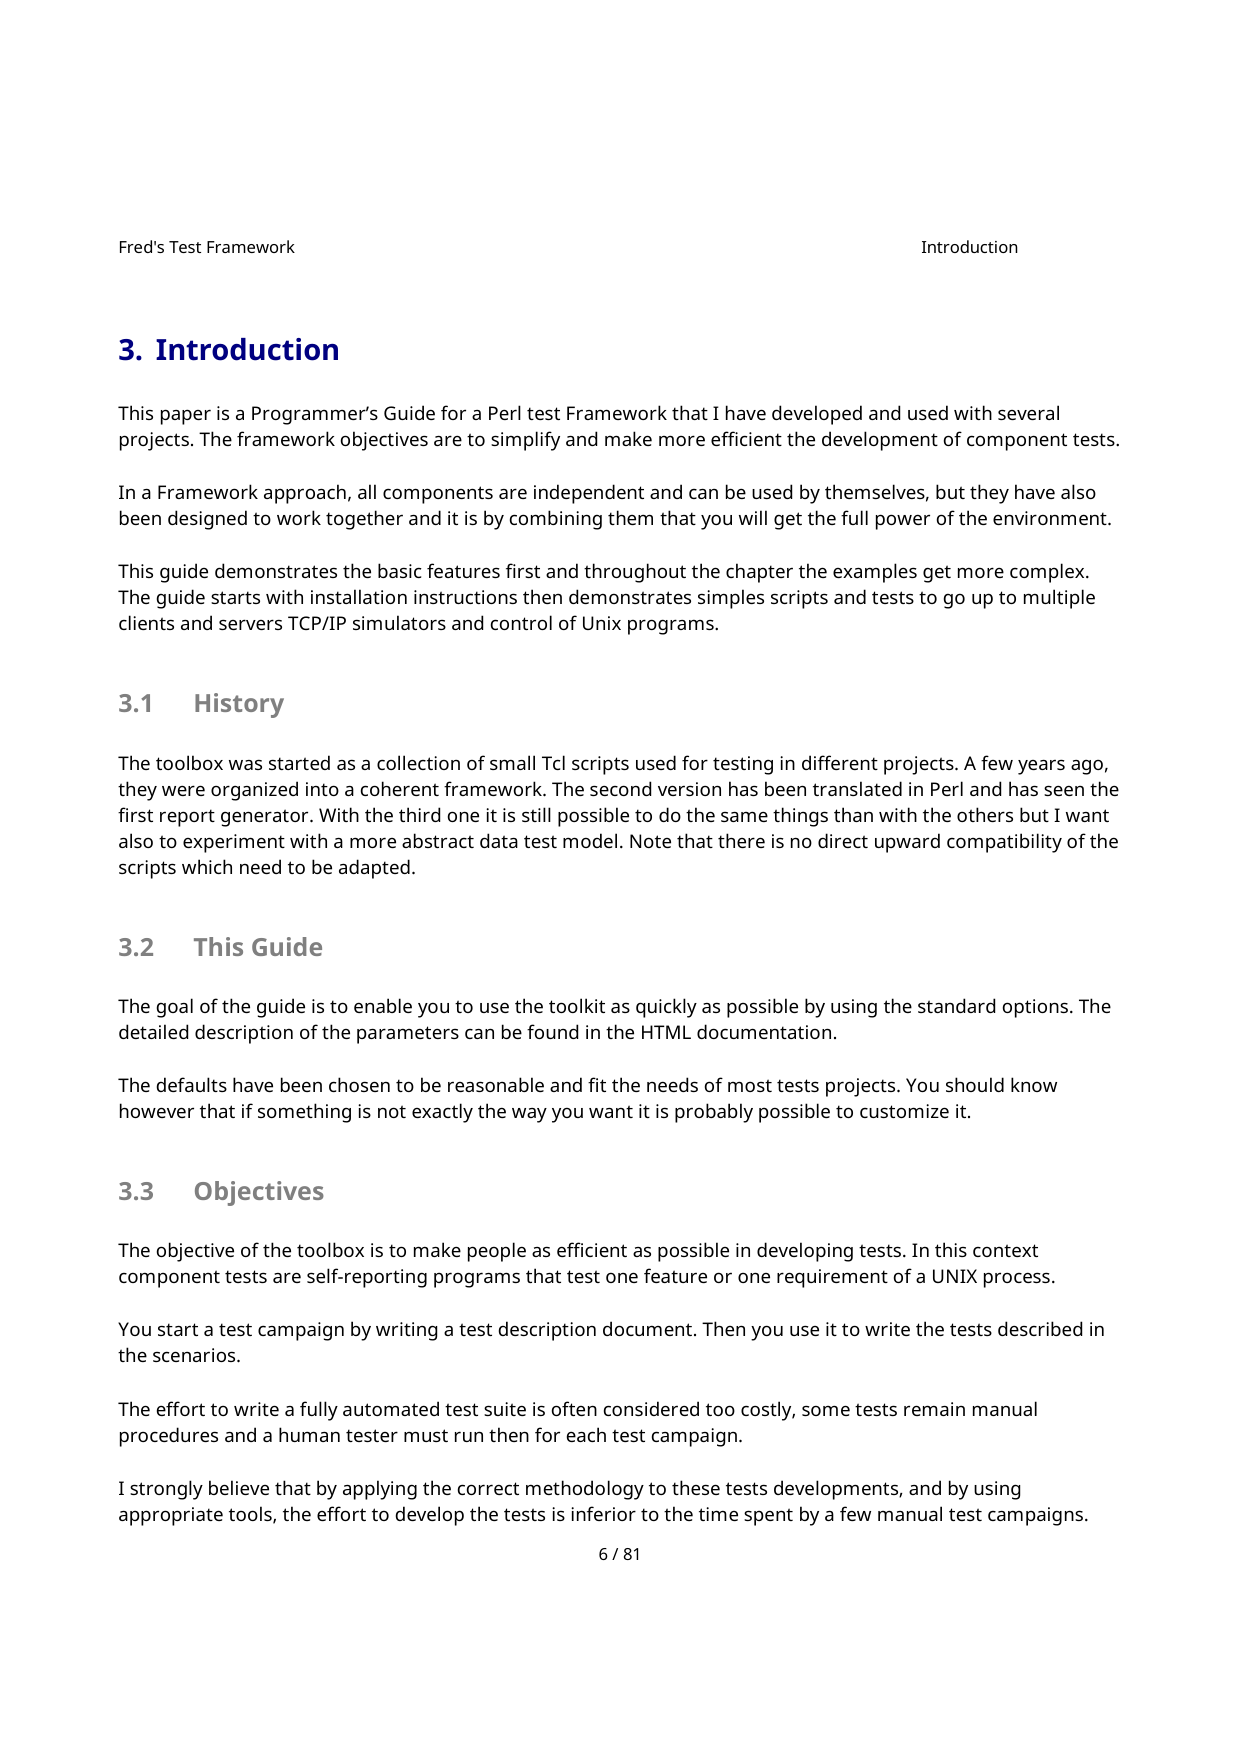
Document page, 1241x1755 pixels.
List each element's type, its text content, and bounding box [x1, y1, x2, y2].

text The objective of the toolbox is to make people as efficient as possible in developing tests. In this context component tests are self-reporting programs that test one feature or one requirement of a UNIX process. [118, 1237, 1122, 1289]
text The defaults have been chosen to be reasonable and fit the needs of most tests projects. You should know however that if something is not exactly the way you want it is probably possible to customize it. [118, 1072, 1122, 1124]
text You start a test campaign by writing a test description document. Then you use it to write the tests described in the scenarios. [118, 1316, 1122, 1368]
subtitle History [118, 686, 1122, 720]
text This paper is a Programmer’s Guide for a Perl test Framework that I have developed and used with several projects. The framework objectives are to simplify and make more efficient the development of component tests. [118, 400, 1122, 452]
text The goal of the guide is to enable you to use the toolkit as quickly as possible by using the standard options. The detailed description of the parameters can be found in the HTML documentation. [118, 993, 1122, 1045]
text The effort to write a fully automated test suite is often considered too costly, some tests remain manual procedures and a human tester must run then for each test campaign. [118, 1396, 1122, 1448]
text In a Framework approach, all components are independent and can be used by themselves, but they have also been designed to work together and it is by combining them that you will get the full power of the environment. [118, 479, 1122, 531]
text This guide demonstrates the basic features first and throughout the chapter the examples get more complex. The guide starts with installation instructions then demonstrates simples scripts and tests to go up to multiple clients and servers TCP/IP simulators and control of Unix programs. [118, 558, 1122, 636]
subtitle Objectives [118, 1174, 1122, 1208]
text I strongly believe that by applying the correct methodology to these tests developments, and by using appropriate tools, the effort to develop the tests is inferior to the time spent by a few manual test campaigns. [118, 1475, 1122, 1527]
text The toolbox was started as a collection of small Tcl scripts used for testing in different projects. A few years ago, they were organized into a coherent framework. The second version has been translated in Perl and has seen the first report generator. With the third one it is still possible to do the same things than with the others but I want also to experiment with a more abstract data test model. Note that there is no direct upward compatibility of the scripts which need to be adapted. [118, 749, 1122, 880]
subtitle Introduction [118, 329, 1122, 369]
subtitle This Guide [118, 930, 1122, 964]
